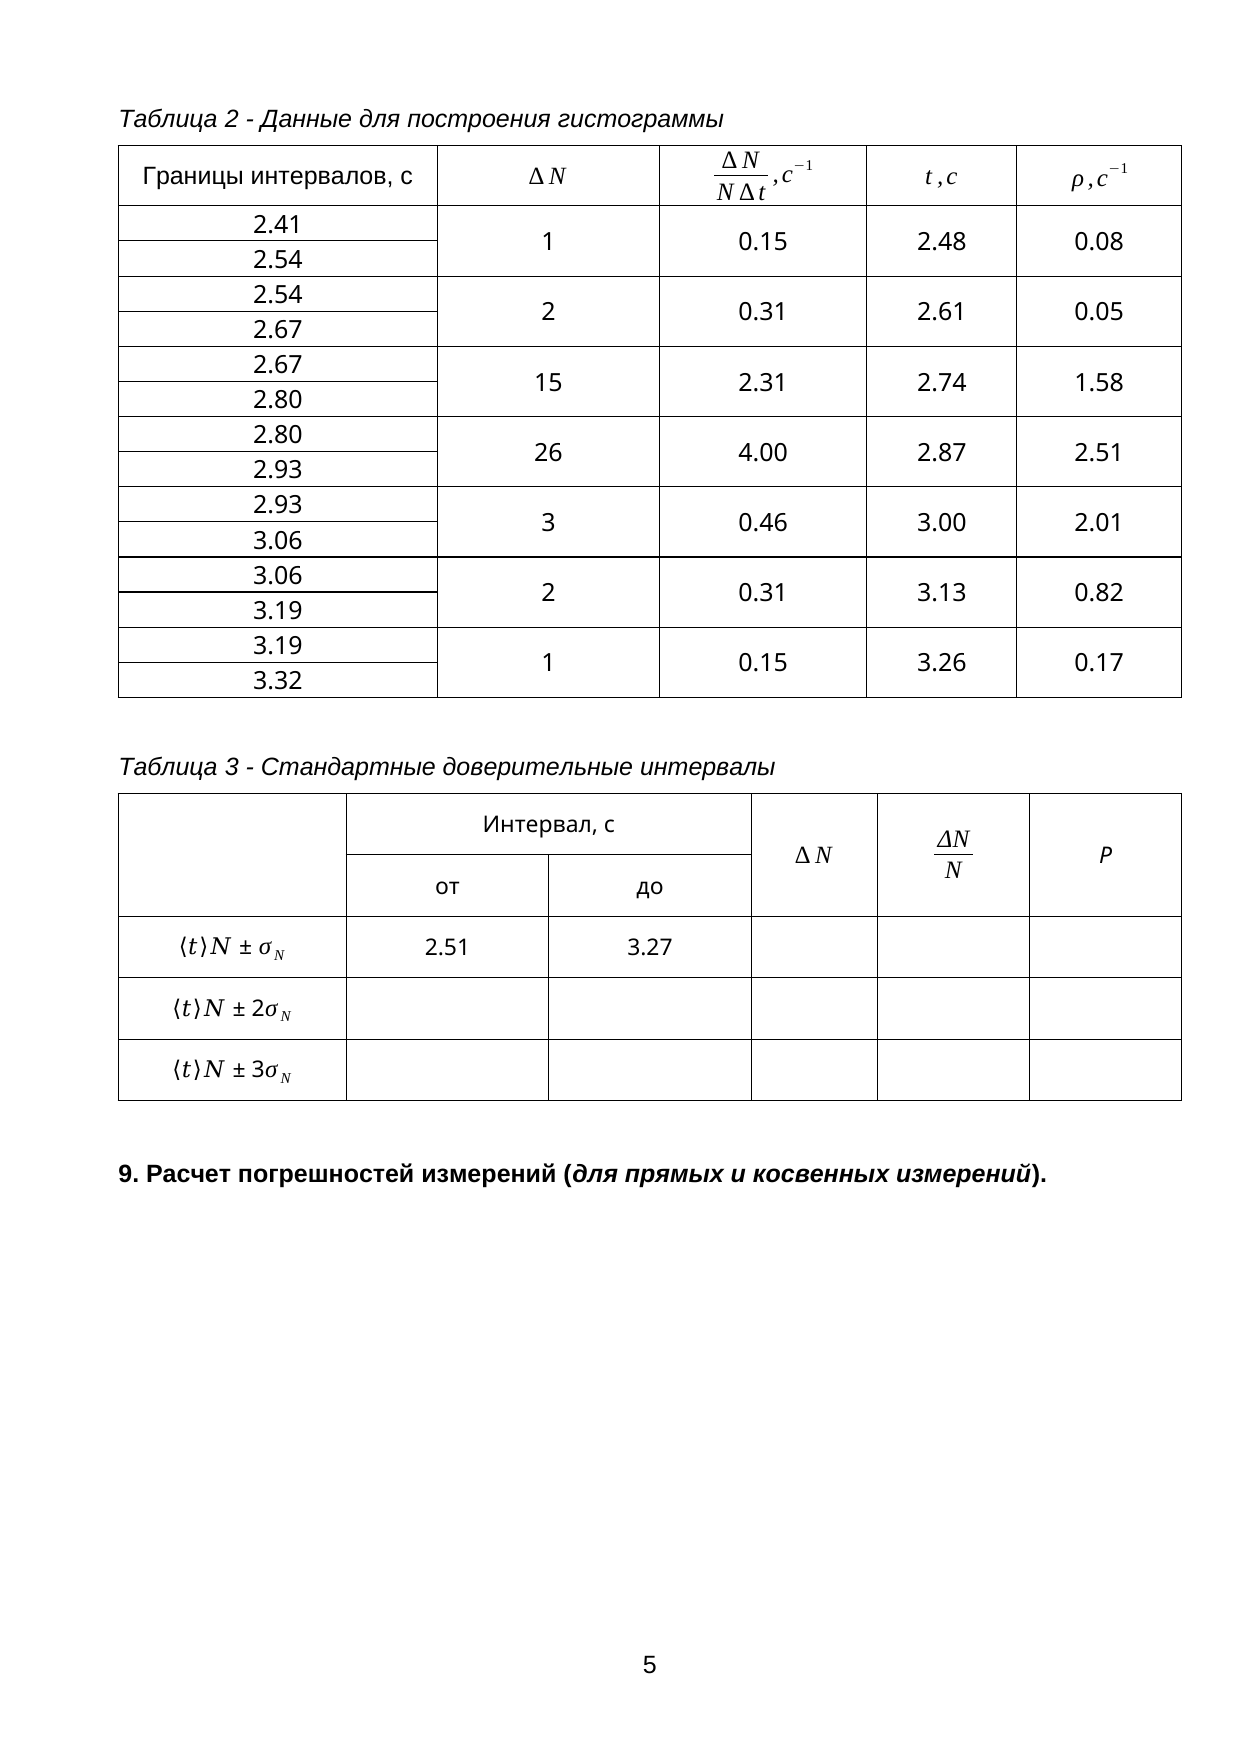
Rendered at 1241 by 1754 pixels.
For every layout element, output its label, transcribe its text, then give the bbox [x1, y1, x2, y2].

table_cell 2.93 [119, 487, 437, 521]
table_cell 2.48 [867, 206, 1016, 276]
table_cell 15 [438, 347, 659, 416]
table_cell 0.17 [1017, 628, 1181, 697]
text 9. Расчет погрешностей измерений (для прямых и косвенных измерений). [118, 1159, 1181, 1187]
table_cell 2.80 [119, 417, 437, 451]
table_cell [752, 917, 877, 977]
table_header [1017, 146, 1181, 205]
table_cell [752, 1040, 877, 1100]
table_cell 2.67 [119, 312, 437, 346]
table_cell 26 [438, 417, 659, 486]
table_cell 1 [438, 628, 659, 697]
table_cell 0.15 [660, 628, 866, 697]
table_cell 0.05 [1017, 277, 1181, 346]
table_cell 1.58 [1017, 347, 1181, 416]
table_cell [1030, 1040, 1181, 1100]
table_cell 0.46 [660, 487, 866, 556]
table_cell 3 [438, 487, 659, 556]
table_cell 0.08 [1017, 206, 1181, 276]
table_cell 2.74 [867, 347, 1016, 416]
table_cell 2.41 [119, 206, 437, 240]
table_cell от [347, 855, 548, 916]
table_cell [347, 978, 548, 1039]
table_cell 1 [438, 206, 659, 276]
table_cell 2.54 [119, 241, 437, 276]
table_header [438, 146, 659, 205]
table_header [878, 794, 1029, 916]
table_cell [878, 917, 1029, 977]
table_cell 3.32 [119, 663, 437, 697]
table_cell [878, 978, 1029, 1039]
table_header P [1030, 794, 1181, 916]
table_cell 2.54 [119, 277, 437, 311]
table_cell 0.31 [660, 558, 866, 627]
table_cell 3.19 [119, 628, 437, 662]
table_cell 2.31 [660, 347, 866, 416]
table_cell 0.31 [660, 277, 866, 346]
table_header Интервал, с [347, 794, 751, 854]
table_cell до [549, 855, 751, 916]
table_cell [1030, 917, 1181, 977]
table_cell 2.01 [1017, 487, 1181, 556]
table_cell 2.80 [119, 382, 437, 416]
table_header Границы интервалов, с [119, 146, 437, 205]
table_header [867, 146, 1016, 205]
table_cell 2 [438, 277, 659, 346]
table_cell [878, 1040, 1029, 1100]
table_cell [549, 978, 751, 1039]
table_header [119, 794, 346, 916]
table_cell ⟨𝑡⟩𝑁 ± 2 [119, 978, 346, 1039]
table_cell 2.93 [119, 452, 437, 486]
table_cell [752, 978, 877, 1039]
table_cell ⟨𝑡⟩𝑁 ± 3 [119, 1040, 346, 1100]
table_cell 3.19 [119, 593, 437, 627]
table_cell 2.51 [347, 917, 548, 977]
table_header [660, 146, 866, 205]
table_cell 4.00 [660, 417, 866, 486]
table_cell 3.06 [119, 522, 437, 556]
table_cell 2.87 [867, 417, 1016, 486]
table_cell 2.67 [119, 347, 437, 381]
table_header [752, 794, 877, 916]
table_cell 3.26 [867, 628, 1016, 697]
table_cell [1030, 978, 1181, 1039]
table_cell [549, 1040, 751, 1100]
table_cell [347, 1040, 548, 1100]
table_cell 3.06 [119, 558, 437, 591]
table_cell 2.61 [867, 277, 1016, 346]
table_cell 3.13 [867, 558, 1016, 627]
text Таблица 3 - Стандартные доверительные интервалы [118, 752, 1181, 780]
table_cell 3.27 [549, 917, 751, 977]
table_cell 2.51 [1017, 417, 1181, 486]
table_cell 2 [438, 558, 659, 627]
text Таблица 2 - Данные для построения гистограммы [118, 104, 1181, 132]
table_cell ⟨𝑡⟩𝑁 ± [119, 917, 346, 977]
table_cell 0.82 [1017, 558, 1181, 627]
table_cell 0.15 [660, 206, 866, 276]
table_cell 3.00 [867, 487, 1016, 556]
